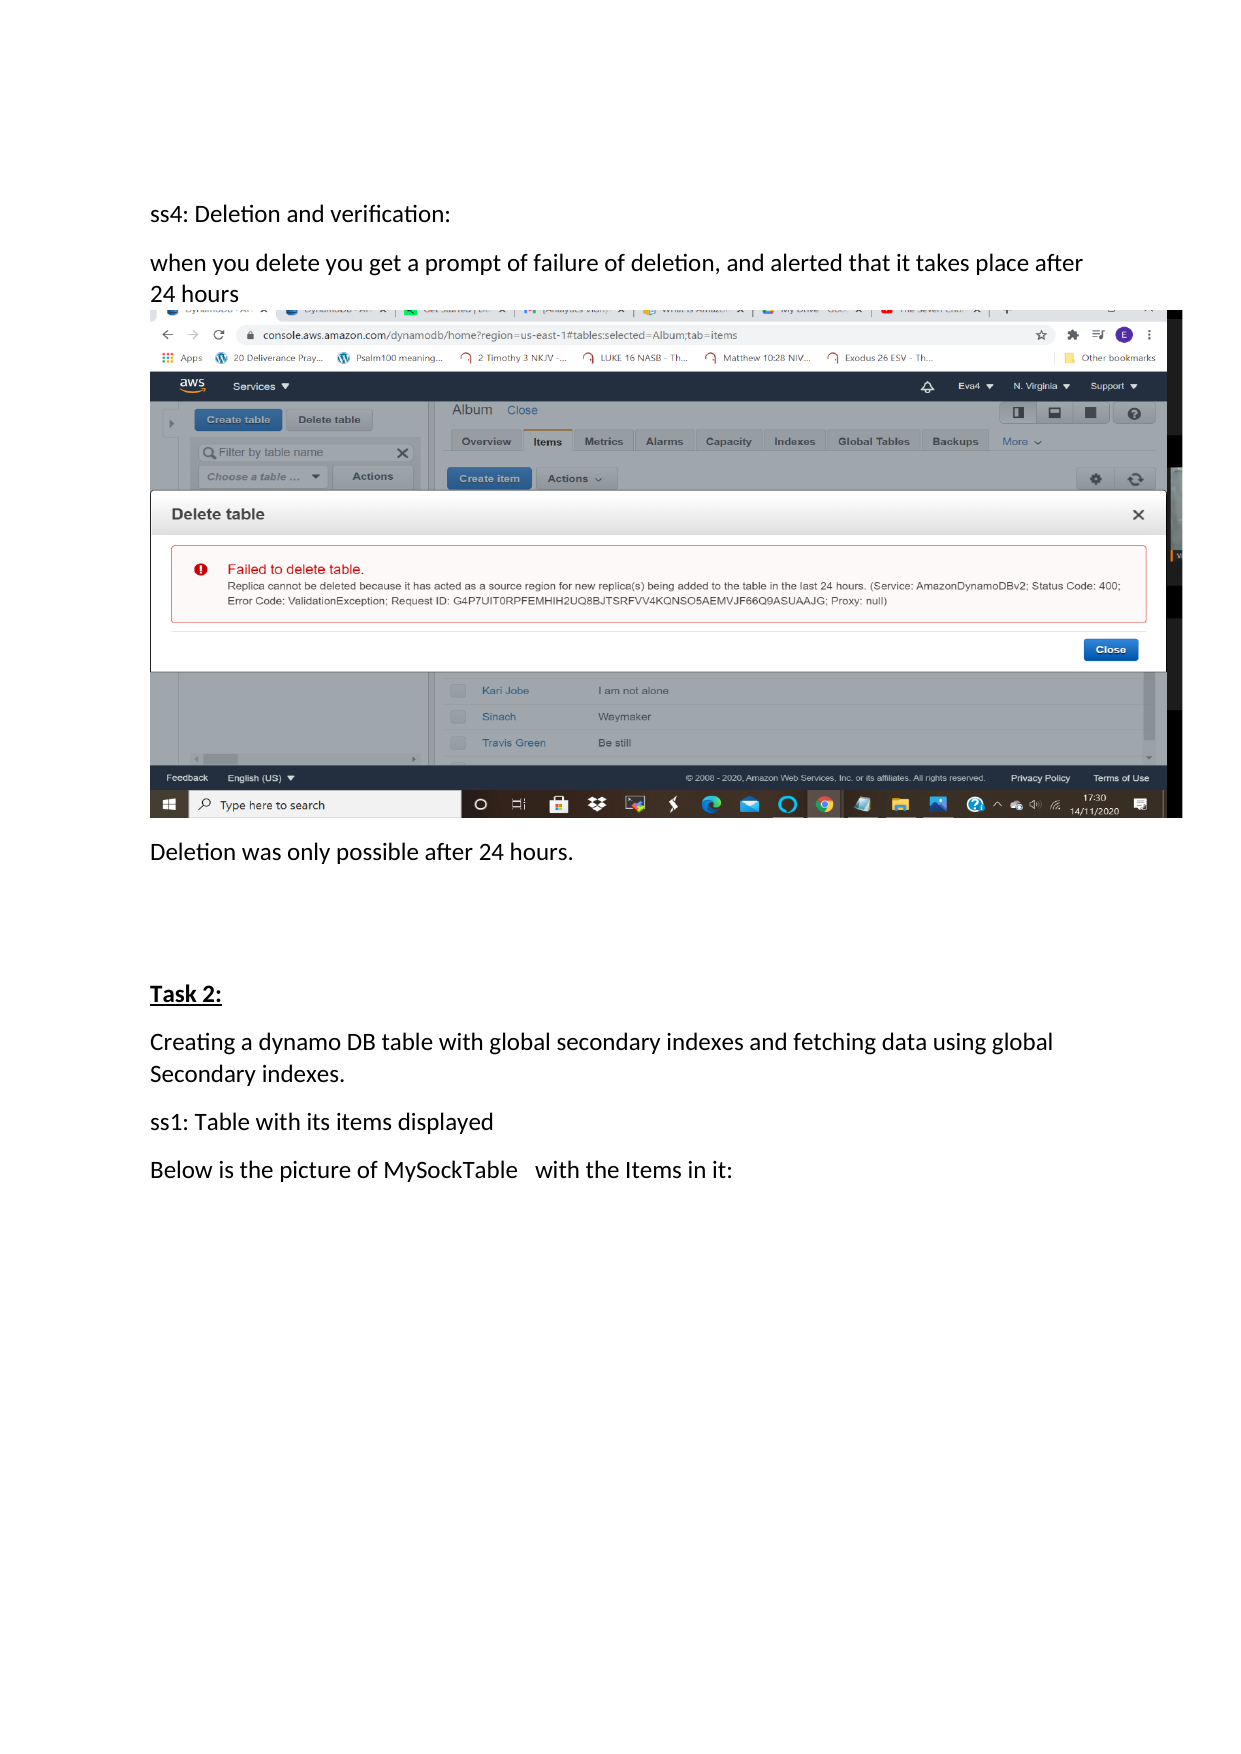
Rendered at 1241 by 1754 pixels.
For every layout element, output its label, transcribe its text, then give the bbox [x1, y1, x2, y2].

text Task 2: [150, 978, 1090, 1008]
text ss4: Deletion and verification: [150, 198, 1090, 229]
text Deletion was only possible after 24 hours. [150, 836, 1090, 866]
text ss1: Table with its items displayed [150, 1106, 1090, 1137]
text Creating a dynamo DB table with global secondary indexes and fetching data using global Secondary indexes. [150, 1026, 1090, 1088]
text Below is the picture of MySockTable with the Items in it: [150, 1155, 1090, 1185]
text when you delete you get a prompt of failure of deletion, and alerted that it takes place after 24 hours [150, 247, 1090, 310]
